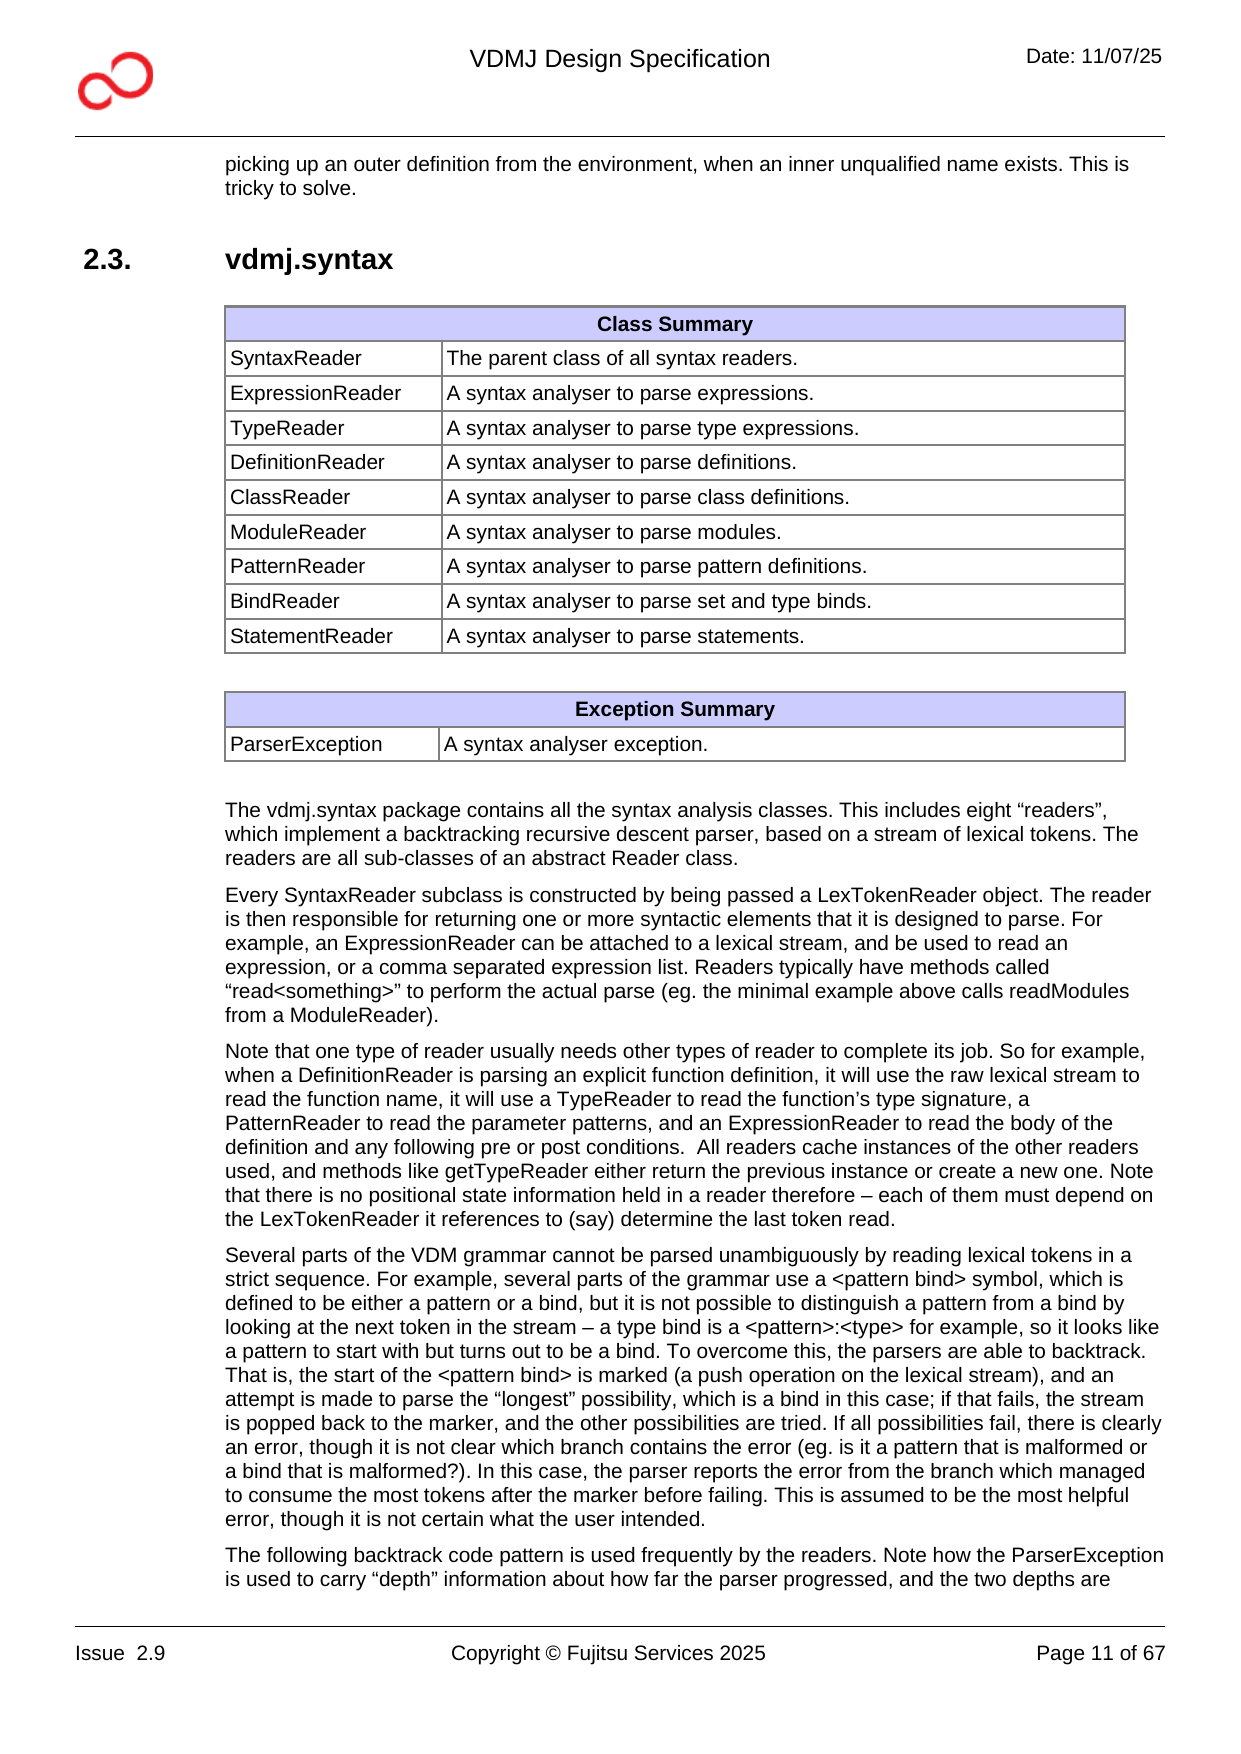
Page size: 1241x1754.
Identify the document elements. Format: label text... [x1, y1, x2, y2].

table_cell BindReader [226, 585, 441, 618]
text Several parts of the VDM grammar cannot be parsed unambiguously by reading lexical tokens in a strict sequence. For example, several parts of the grammar use a <pattern bind> symbol, which is defined to be either a pattern or a bind, but it is not possible to distinguish a pattern from a bind by looking at the next token in the stream – a type bind is a <pattern>:<type> for example, so it looks like a pattern to start with but turns out to be a bind. To overcome this, the parsers are able to backtrack. That is, the start of the <pattern bind> is marked (a push operation on the lexical stream), and an attempt is made to parse the “longest” possibility, which is a bind in this case; if that fails, the stream is popped back to the marker, and the other possibilities are tried. If all possibilities fail, there is clearly an error, though it is not clear which branch contains the error (eg. is it a pattern that is malformed or a bind that is malformed?). In this case, the parser reports the error from the branch which managed to consume the most tokens after the marker before failing. This is assumed to be the most helpful error, though it is not certain what the user intended. [225, 1243, 1165, 1531]
table_cell A syntax analyser to parse set and type binds. [443, 585, 1124, 618]
table_cell A syntax analyser to parse definitions. [443, 446, 1124, 479]
table_cell A syntax analyser to parse pattern definitions. [443, 550, 1124, 583]
text The vdmj.syntax package contains all the syntax analysis classes. This includes eight “readers”, which implement a backtracking recursive descent parser, based on a stream of lexical tokens. The readers are all sub-classes of an abstract Reader class. [225, 799, 1165, 871]
table_cell A syntax analyser to parse type expressions. [443, 412, 1124, 444]
table_cell ModuleReader [226, 516, 441, 548]
text Every SyntaxReader subclass is constructed by being passed a LexTokenReader object. The reader is then responsible for returning one or more syntactic elements that it is designed to parse. For example, an ExpressionReader can be attached to a lexical stream, and be used to read an expression, or a comma separated expression list. Readers typically have methods called “read<something>” to perform the actual parse (eg. the minimal example above calls readModules from a ModuleReader). [225, 883, 1165, 1027]
table_cell A syntax analyser to parse modules. [443, 516, 1124, 548]
text picking up an outer definition from the environment, when an inner unqualified name exists. This is tricky to solve. [225, 152, 1165, 200]
table_header Exception Summary [226, 693, 1124, 726]
text Note that one type of reader usually needs other types of reader to complete its job. So for example, when a DefinitionReader is parsing an explicit function definition, it will use the raw lexical stream to read the function name, it will use a TypeReader to read the function’s type signature, a PatternReader to read the parameter patterns, and an ExpressionReader to read the body of the definition and any following pre or post conditions. All readers cache instances of the other readers used, and methods like getTypeReader either return the previous instance or create a new one. Note that there is no positional state information held in a reader therefore – each of them must depend on the LexTokenReader it references to (say) determine the last token read. [225, 1039, 1165, 1231]
table_cell TypeReader [226, 412, 441, 444]
table_cell SyntaxReader [226, 342, 441, 375]
table_cell ParserException [226, 728, 438, 760]
table_cell A syntax analyser to parse class definitions. [443, 481, 1124, 513]
table_cell PatternReader [226, 550, 441, 583]
subtitle vdmj.syntax [75, 243, 1165, 275]
table_header Class Summary [226, 308, 1124, 340]
table_cell A syntax analyser to parse expressions. [443, 377, 1124, 409]
text The following backtrack code pattern is used frequently by the readers. Note how the ParserException is used to carry “depth” information about how far the parser progressed, and the two depths are [225, 1543, 1165, 1591]
table_cell ClassReader [226, 481, 441, 513]
table_cell The parent class of all syntax readers. [443, 342, 1124, 375]
table_cell A syntax analyser exception. [440, 728, 1124, 760]
table_cell StatementReader [226, 620, 441, 652]
table_cell A syntax analyser to parse statements. [443, 620, 1124, 652]
table_cell ExpressionReader [226, 377, 441, 409]
table_cell DefinitionReader [226, 446, 441, 479]
picture [78, 44, 153, 120]
